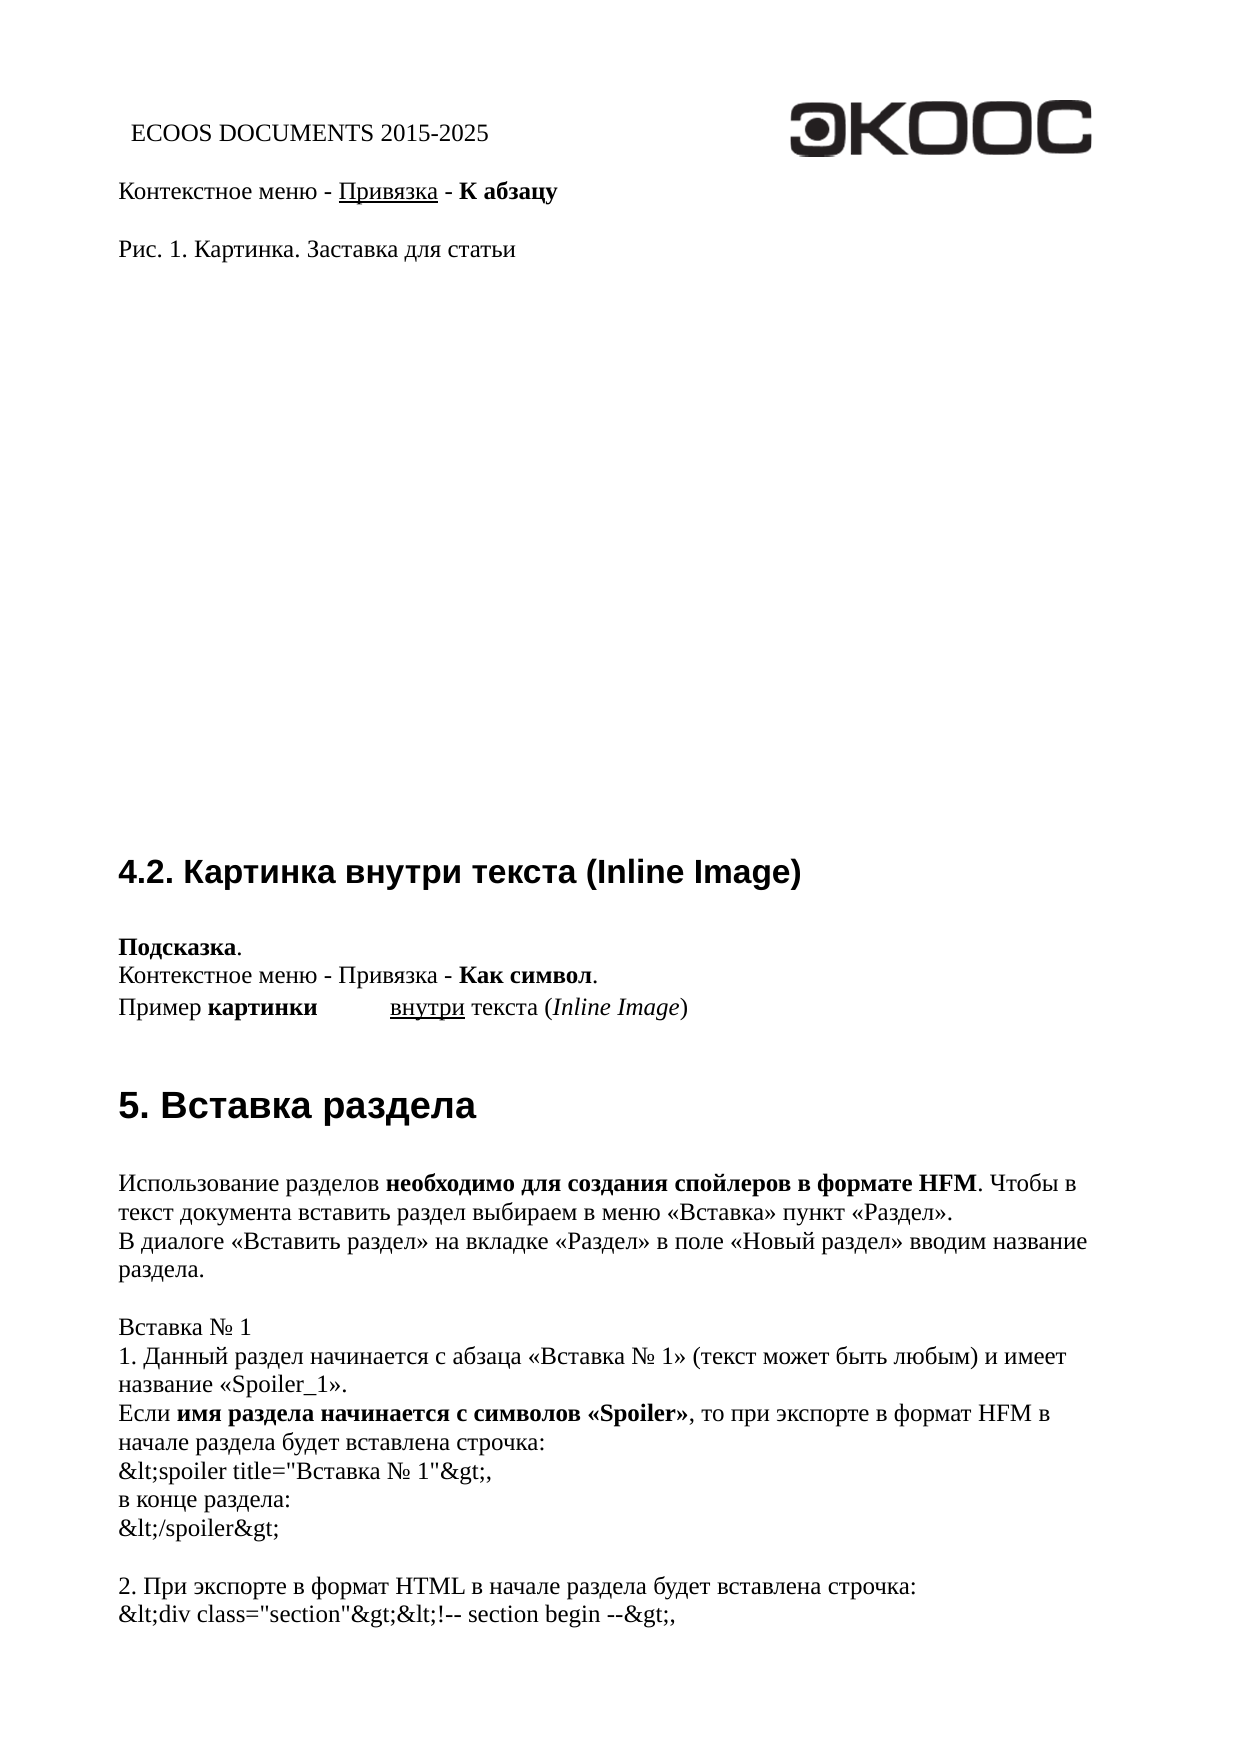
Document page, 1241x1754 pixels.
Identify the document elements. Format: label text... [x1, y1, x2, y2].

text Пример картинки внутри текста (Inline Image) [118, 989, 1122, 1029]
text Вставка № 1 [118, 1312, 1122, 1341]
text Если имя раздела начинается с символов «Spoiler», то при экспорте в формат HFM в начале раздела будет вставлена строчка: [118, 1398, 1122, 1456]
text Контекстное меню - Привязка - Как символ. [118, 961, 1122, 989]
text В диалоге «Вставить раздел» на вкладке «Раздел» в поле «Новый раздел» вводим название раздела. [118, 1226, 1122, 1283]
text Использование разделов необходимо для создания спойлеров в формате HFM. Чтобы в текст документа вставить раздел выбираем в меню «Вставка» пункт «Раздел». [118, 1168, 1122, 1226]
text &lt;spoiler title="Вставка № 1"&gt;, [118, 1456, 1122, 1484]
subtitle 5. Вставка раздела [118, 1083, 1122, 1127]
text &lt;/spoiler&gt; [118, 1513, 1122, 1542]
text &lt;div class="section"&gt;&lt;!-- section begin --&gt;, [118, 1599, 1122, 1628]
text в конце раздела: [118, 1484, 1122, 1513]
subtitle 4.2. Картинка внутри текста (Inline Image) [118, 852, 1122, 891]
text Контекстное меню - Привязка - К абзацу [118, 176, 1122, 205]
text 1. Данный раздел начинается с абзаца «Вставка № 1» (текст может быть любым) и имеет название «Spoiler_1». [118, 1341, 1122, 1398]
text 2. При экспорте в формат HTML в начале раздела будет вставлена строчка: [118, 1571, 1122, 1599]
text Рис. 1. Картинка. Заставка для статьи [118, 234, 1122, 263]
text Подсказка. [118, 932, 1122, 961]
picture [790, 100, 1092, 157]
